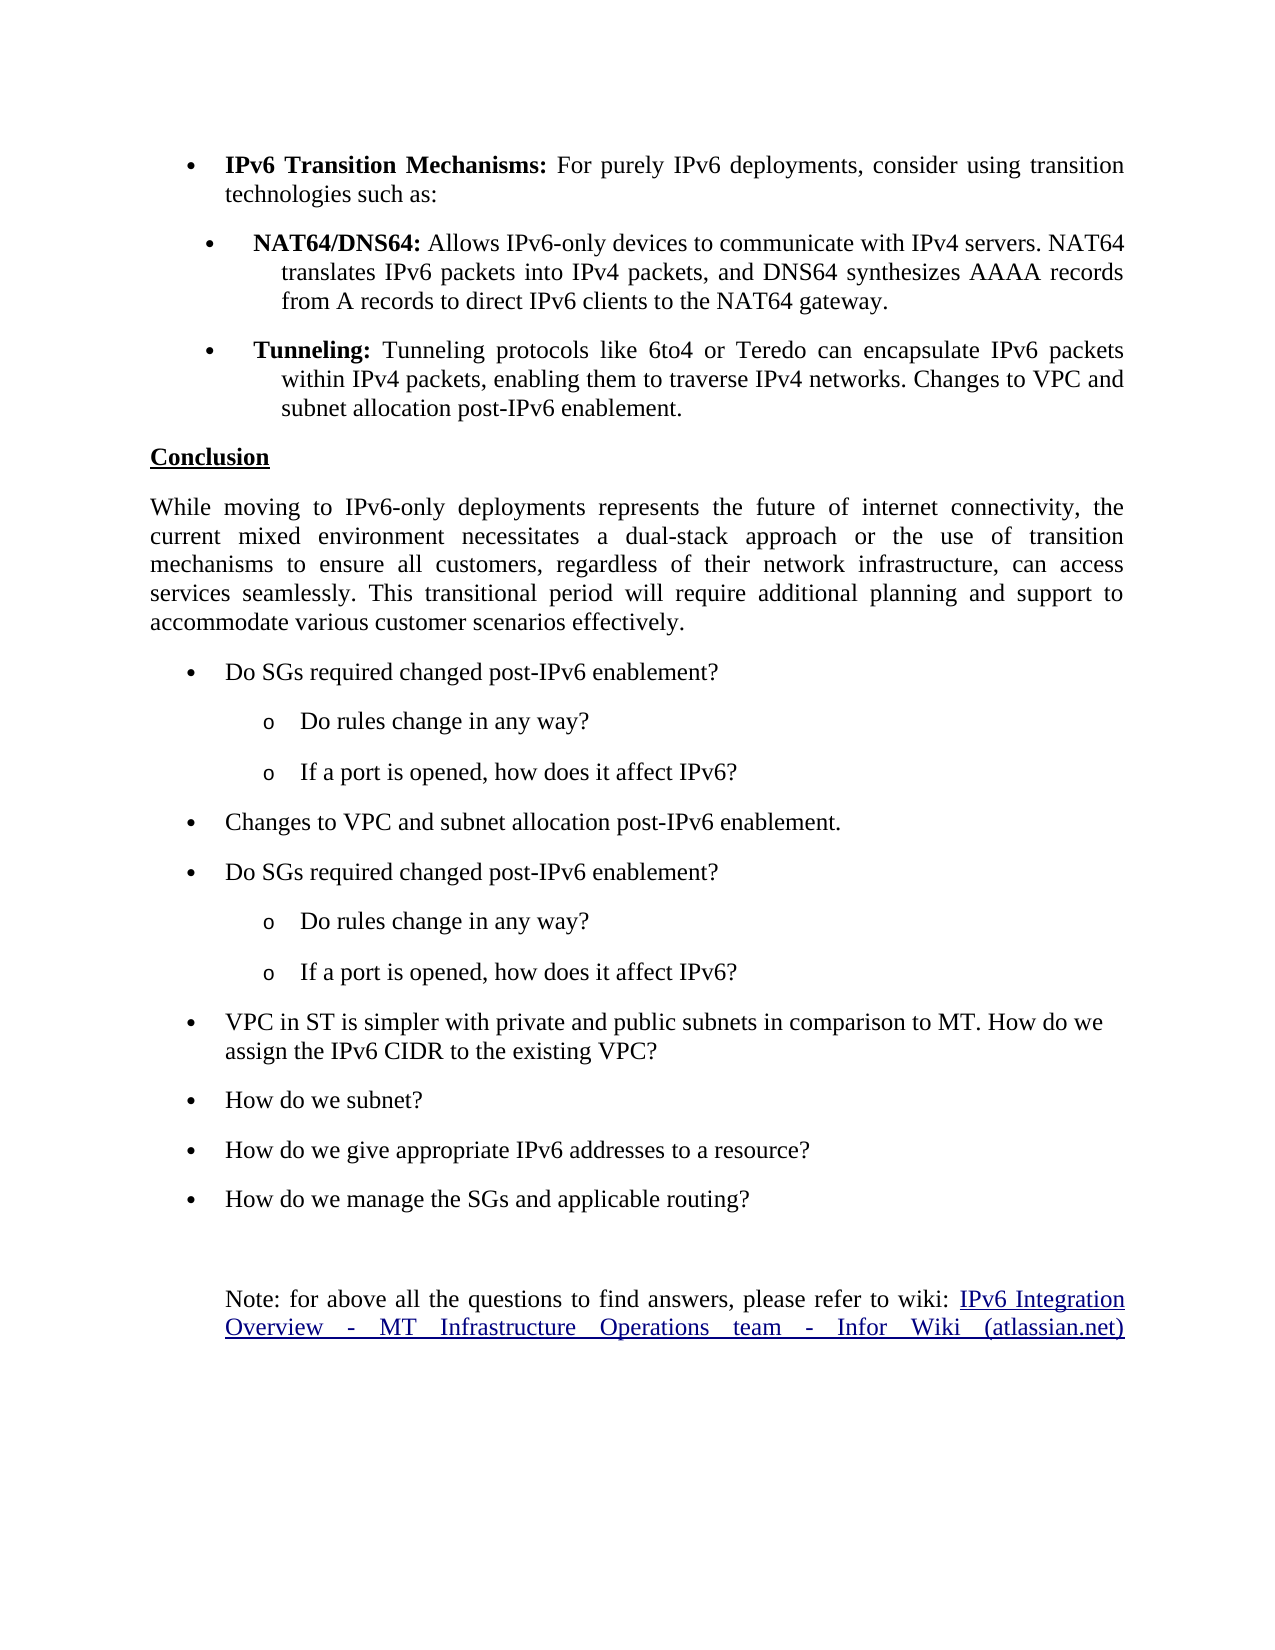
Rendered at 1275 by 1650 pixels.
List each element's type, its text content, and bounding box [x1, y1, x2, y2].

list Do SGs required changed post-IPv6 enablement? [187, 657, 1125, 685]
list Do rules change in any way? [262, 906, 1125, 936]
list If a port is opened, how does it affect IPv6? [262, 757, 1125, 786]
text Note: for above all the questions to find answers, please refer to wiki: IPv6 Integration Overview - MT Infrastructure Operations team - Infor Wiki (atlassian.net) [225, 1284, 1125, 1337]
list Do rules change in any way? [262, 706, 1125, 736]
list VPC in ST is simpler with private and public subnets in comparison to MT. How do we assign the IPv6 CIDR to the existing VPC? [187, 1007, 1125, 1064]
list If a port is opened, how does it affect IPv6? [262, 957, 1125, 986]
list How do we give appropriate IPv6 addresses to a resource? [187, 1135, 1125, 1164]
list NAT64/DNS64: Allows IPv6-only devices to communicate with IPv4 servers. NAT64 translates IPv6 packets into IPv4 packets, and DNS64 synthesizes AAAA records from A records to direct IPv6 clients to the NAT64 gateway. [206, 228, 1125, 314]
list How do we subnet? [187, 1085, 1125, 1114]
list Tunneling: Tunneling protocols like 6to4 or Teredo can encapsulate IPv6 packets within IPv4 packets, enabling them to traverse IPv4 networks. Changes to VPC and subnet allocation post-IPv6 enablement. [206, 335, 1125, 422]
text [225, 1339, 1125, 1370]
text Conclusion [150, 442, 1125, 471]
list IPv6 Transition Mechanisms: For purely IPv6 deployments, consider using transition technologies such as: [187, 150, 1125, 207]
text While moving to IPv6-only deployments represents the future of internet connectivity, the current mixed environment necessitates a dual-stack approach or the use of transition mechanisms to ensure all customers, regardless of their network infrastructure, can access services seamlessly. This transitional period will require additional planning and support to accommodate various customer scenarios effectively. [150, 492, 1125, 636]
list Do SGs required changed post-IPv6 enablement? [187, 857, 1125, 885]
list How do we manage the SGs and applicable routing? [187, 1184, 1125, 1213]
list Changes to VPC and subnet allocation post-IPv6 enablement. [187, 807, 1125, 836]
